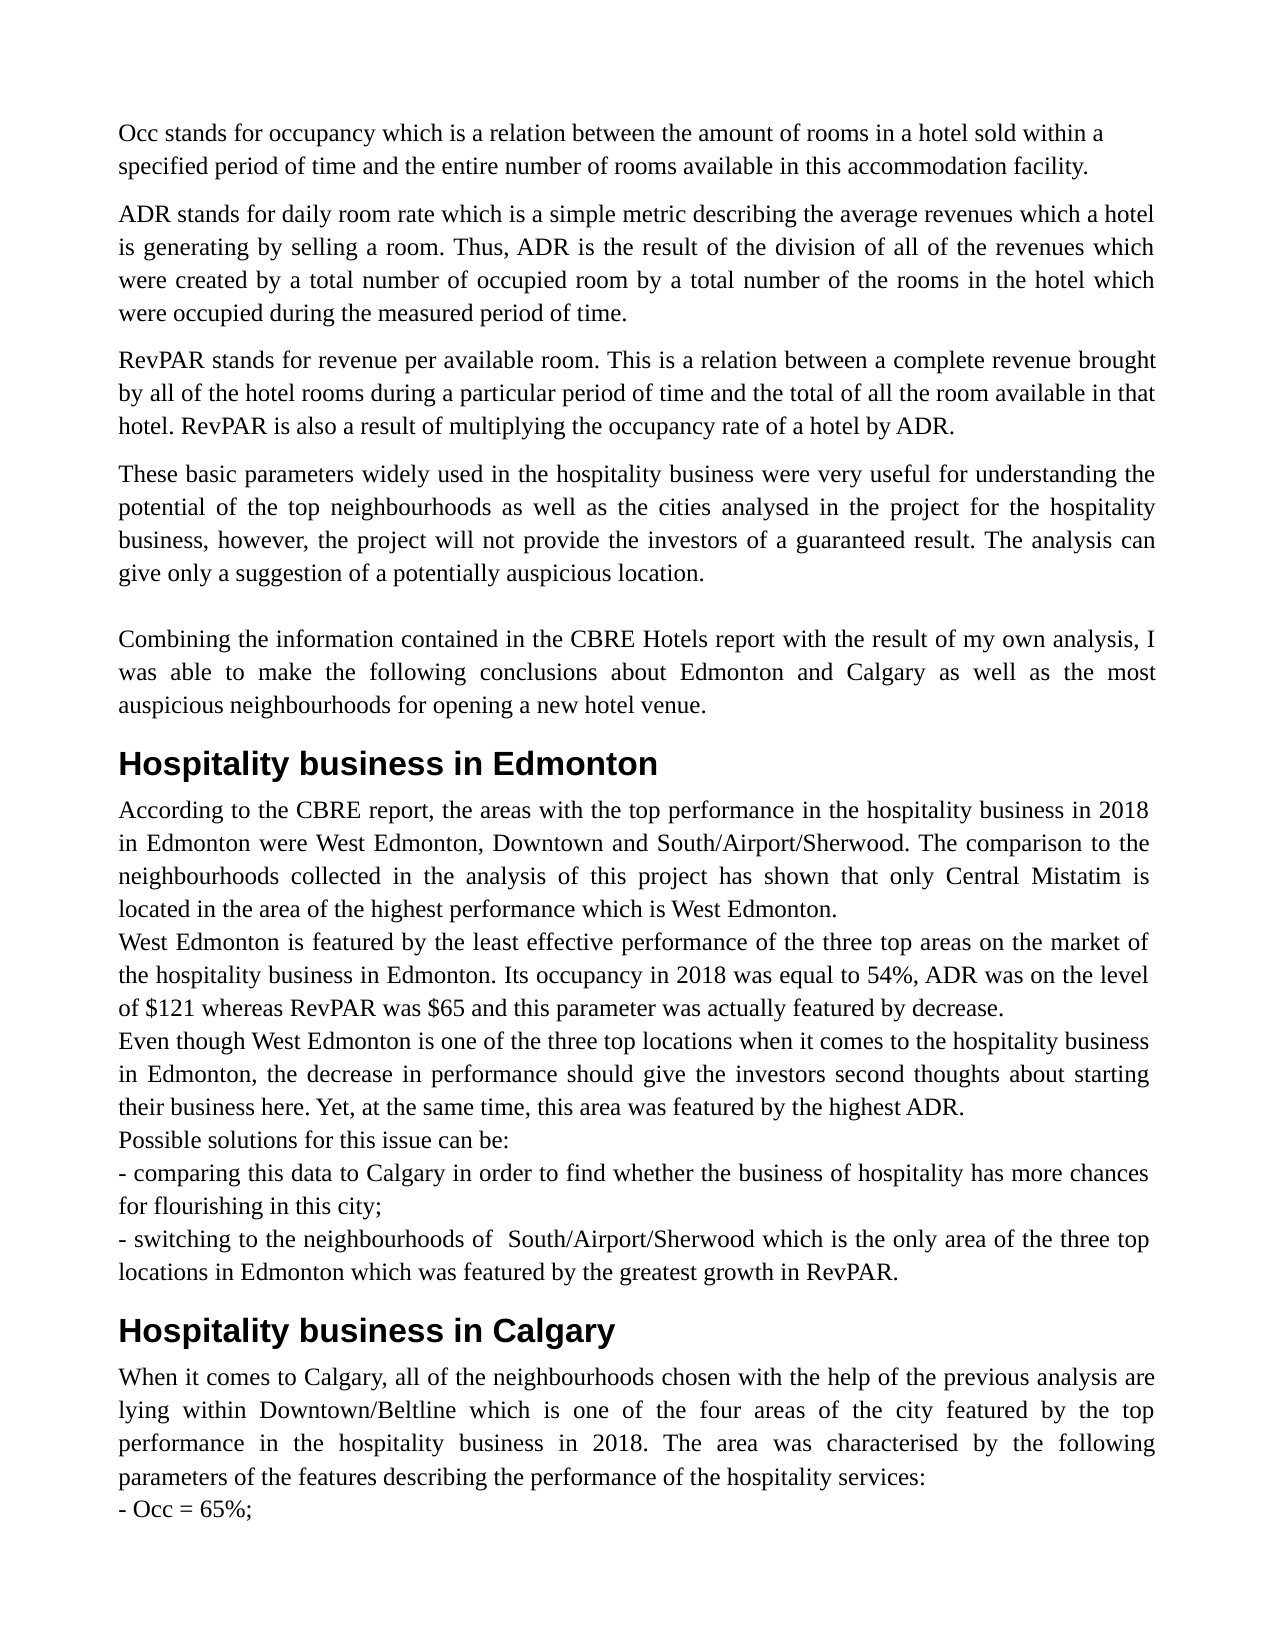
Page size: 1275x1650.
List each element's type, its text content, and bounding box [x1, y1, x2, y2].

text Occ stands for occupancy which is a relation between the amount of rooms in a hotel sold within a specified period of time and the entire number of rooms available in this accommodation facility. [118, 118, 1157, 180]
text West Edmonton is featured by the least effective performance of the three top areas on the market of the hospitality business in Edmonton. Its occupancy in 2018 was equal to 54%, ADR was on the level of $121 whereas RevPAR was $65 and this parameter was actually featured by decrease. [118, 927, 1151, 1022]
text ADR stands for daily room rate which is a simple metric describing the average revenues which a hotel is generating by selling a room. Thus, ADR is the result of the division of all of the revenues which were created by a total number of occupied room by a total number of the rooms in the hotel which were occupied during the measured period of time. [118, 199, 1157, 327]
subtitle Hospitality business in Calgary [118, 1311, 1157, 1350]
text - comparing this data to Calgary in order to find whether the business of hospitality has more chances for flourishing in this city; [118, 1158, 1151, 1220]
text - switching to the neighbourhoods of South/Airport/Sherwood which is the only area of the three top locations in Edmonton which was featured by the greatest growth in RevPAR. [118, 1224, 1151, 1286]
subtitle Hospitality business in Edmonton [118, 744, 1157, 783]
text These basic parameters widely used in the hospitality business were very useful for understanding the potential of the top neighbourhoods as well as the cities analysed in the project for the hospitality business, however, the project will not provide the investors of a guaranteed result. The analysis can give only a suggestion of a potentially auspicious location. [118, 459, 1157, 587]
text RevPAR stands for revenue per available room. This is a relation between a complete revenue brought by all of the hotel rooms during a particular period of time and the total of all the room available in that hotel. RevPAR is also a result of multiplying the occupancy rate of a hotel by ADR. [118, 345, 1157, 440]
text According to the CBRE report, the areas with the top performance in the hospitality business in 2018 in Edmonton were West Edmonton, Downtown and South/Airport/Sherwood. The comparison to the neighbourhoods collected in the analysis of this project has shown that only Central Mistatim is located in the area of the highest performance which is West Edmonton. [118, 795, 1151, 923]
text Possible solutions for this issue can be: [118, 1125, 1151, 1154]
text Combining the information contained in the CBRE Hotels report with the result of my own analysis, I was able to make the following conclusions about Edmonton and Calgary as well as the most auspicious neighbourhoods for opening a new hotel venue. [118, 624, 1157, 719]
text Even though West Edmonton is one of the three top locations when it comes to the hospitality business in Edmonton, the decrease in performance should give the investors second thoughts about starting their business here. Yet, at the same time, this area was featured by the highest ADR. [118, 1026, 1151, 1121]
text - Occ = 65%; [118, 1494, 1157, 1523]
text When it comes to Calgary, all of the neighbourhoods chosen with the help of the previous analysis are lying within Downtown/Beltline which is one of the four areas of the city featured by the top performance in the hospitality business in 2018. The area was characterised by the following parameters of the features describing the performance of the hospitality services: [118, 1362, 1157, 1490]
